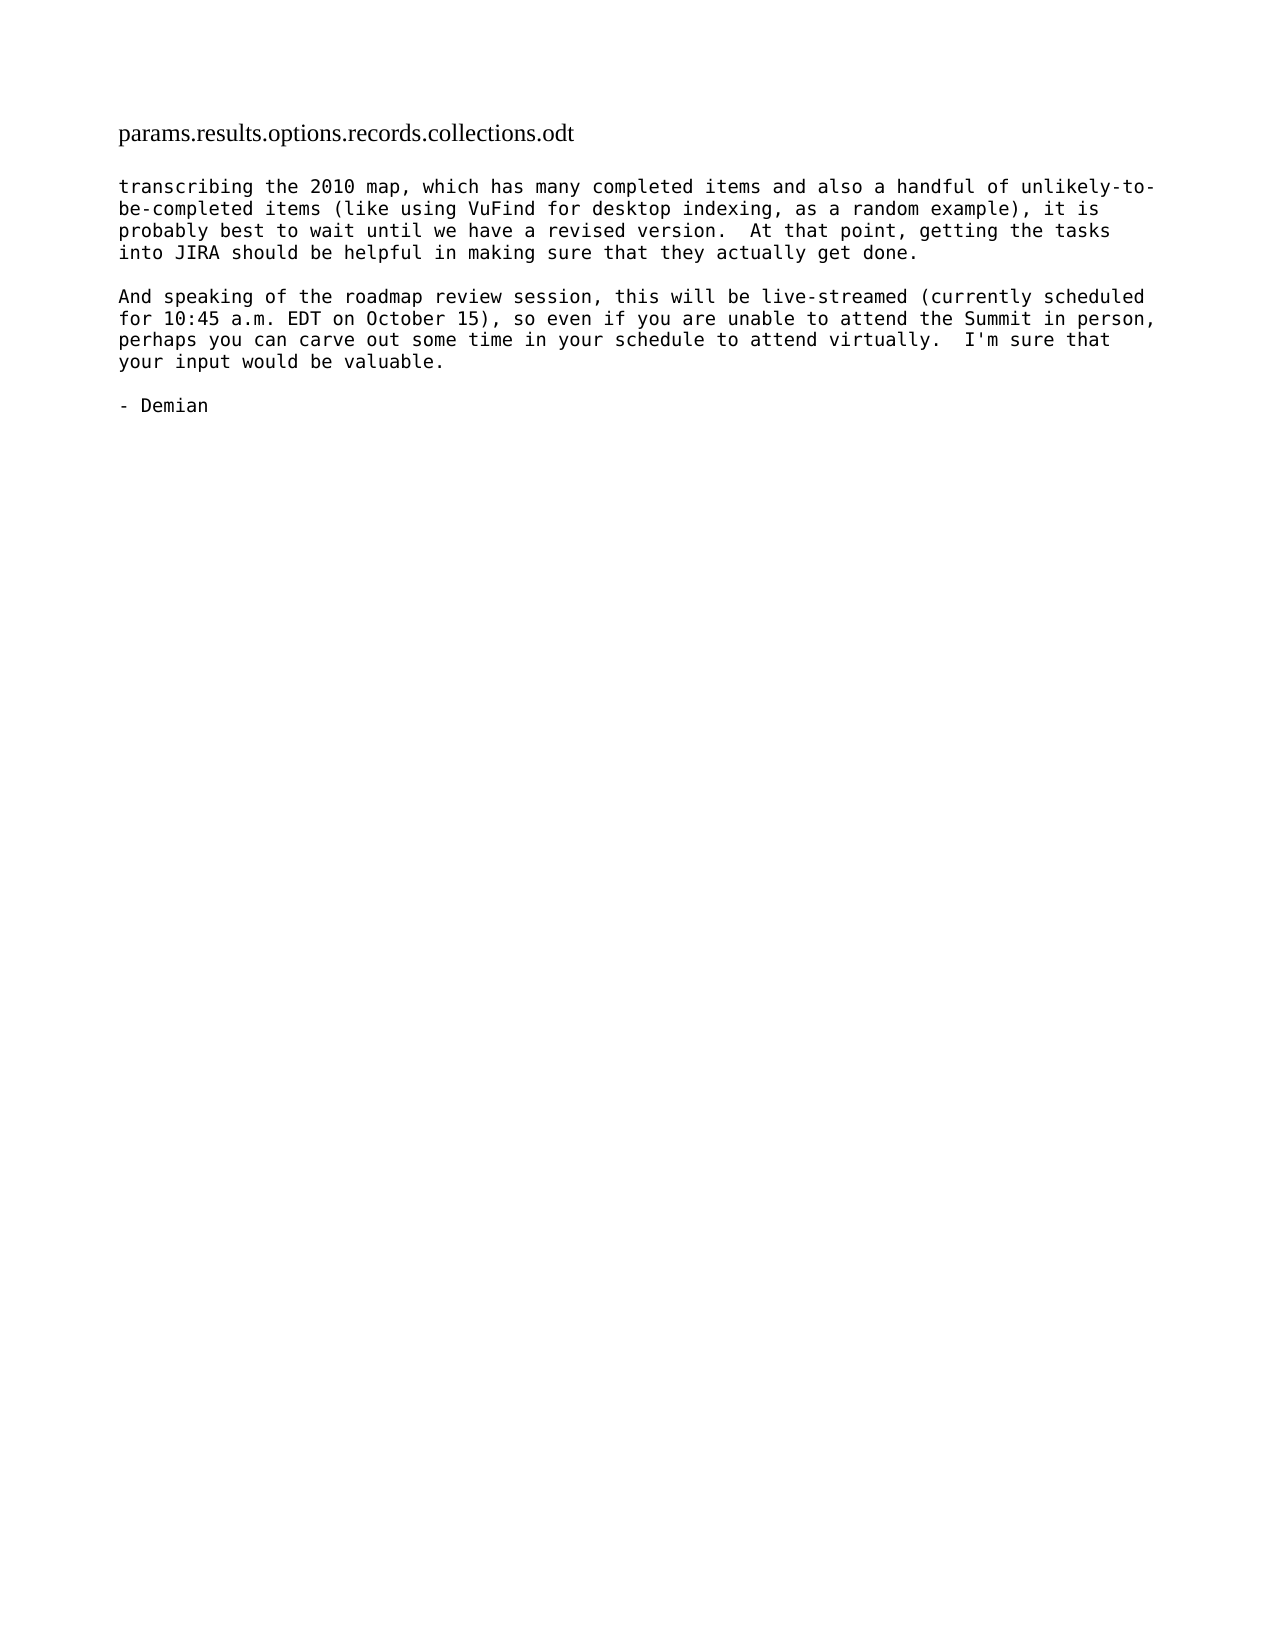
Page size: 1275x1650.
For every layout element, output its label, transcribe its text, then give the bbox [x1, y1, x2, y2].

text transcribing the 2010 map, which has many completed items and also a handful of unlikely-to-be-completed items (like using VuFind for desktop indexing, as a random example), it is probably best to wait until we have a revised version. At that point, getting the tasks into JIRA should be helpful in making sure that they actually get done. [118, 176, 1157, 264]
text And speaking of the roadmap review session, this will be live-streamed (currently scheduled for 10:45 a.m. EDT on October 15), so even if you are unable to attend the Summit in person, perhaps you can carve out some time in your schedule to attend virtually. I'm sure that your input would be valuable. [118, 286, 1157, 373]
text - Demian [118, 395, 1157, 417]
